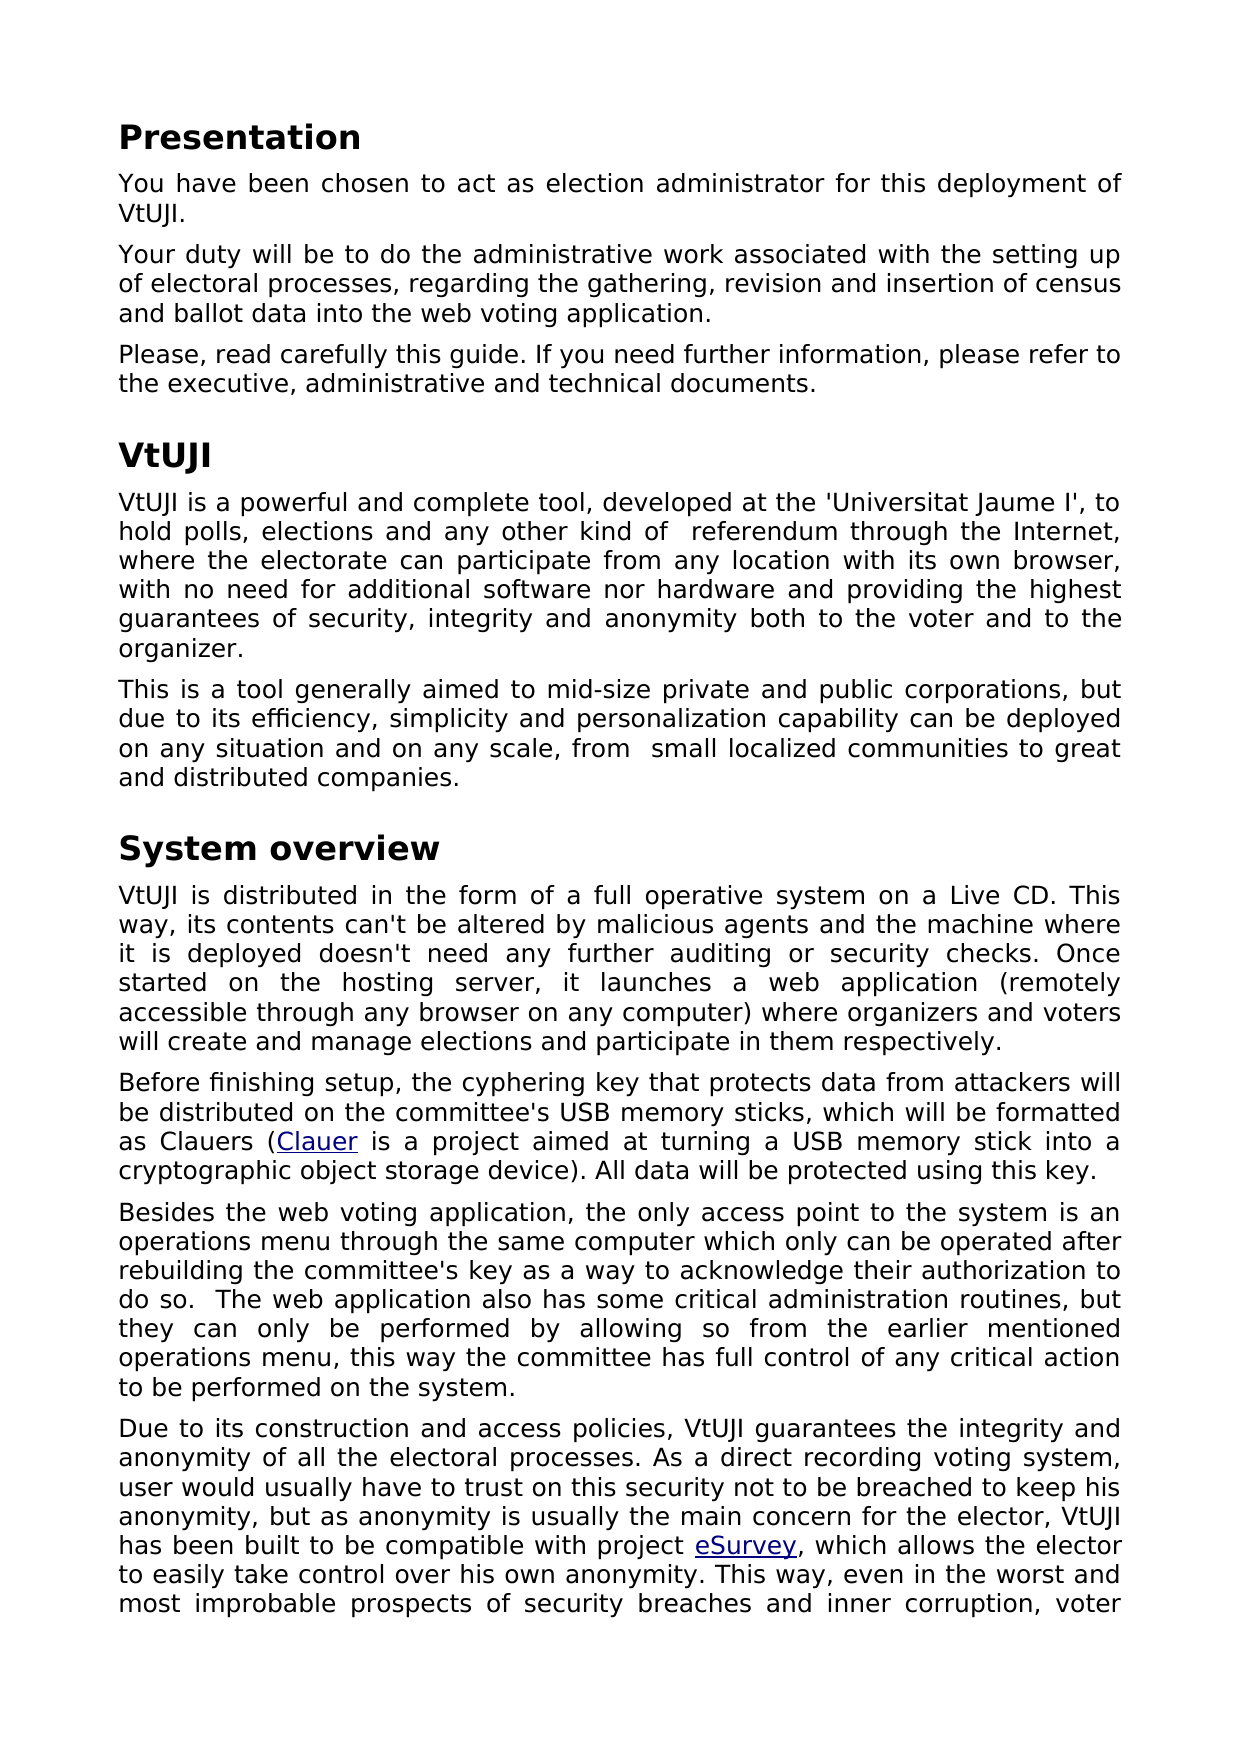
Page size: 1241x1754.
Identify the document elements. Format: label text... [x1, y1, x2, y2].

text Before finishing setup, the cyphering key that protects data from attackers will be distributed on the committee's USB memory sticks, which will be formatted as Clauers (Clauer is a project aimed at turning a USB memory stick into a cryptographic object storage device). All data will be protected using this key. [118, 1069, 1122, 1185]
text Please, read carefully this guide. If you need further information, please refer to the executive, administrative and technical documents. [118, 341, 1122, 399]
text This is a tool generally aimed to mid-size private and public corporations, but due to its efficiency, simplicity and personalization capability can be deployed on any situation and on any scale, from small localized communities to great and distributed companies. [118, 675, 1122, 792]
subtitle VtUJI [118, 436, 1122, 475]
subtitle Presentation [118, 118, 1122, 157]
subtitle System overview [118, 829, 1122, 869]
text Besides the web voting application, the only access point to the system is an operations menu through the same computer which only can be operated after rebuilding the committee's key as a way to acknowledge their authorization to do so. The web application also has some critical administration routines, but they can only be performed by allowing so from the earlier mentioned operations menu, this way the committee has full control of any critical action to be performed on the system. [118, 1198, 1122, 1402]
text VtUJI is distributed in the form of a full operative system on a Live CD. This way, its contents can't be altered by malicious agents and the machine where it is deployed doesn't need any further auditing or security checks. Once started on the hosting server, it launches a web application (remotely accessible through any browser on any computer) where organizers and voters will create and manage elections and participate in them respectively. [118, 881, 1122, 1056]
text You have been chosen to act as election administrator for this deployment of VtUJI. [118, 170, 1122, 228]
text Your duty will be to do the administrative work associated with the setting up of electoral processes, regarding the gathering, revision and insertion of census and ballot data into the web voting application. [118, 241, 1122, 328]
text VtUJI is a powerful and complete tool, developed at the 'Universitat Jaume I', to hold polls, elections and any other kind of referendum through the Internet, where the electorate can participate from any location with its own browser, with no need for additional software nor hardware and providing the highest guarantees of security, integrity and anonymity both to the voter and to the organizer. [118, 488, 1122, 663]
text Due to its construction and access policies, VtUJI guarantees the integrity and anonymity of all the electoral processes. As a direct recording voting system, user would usually have to trust on this security not to be breached to keep his anonymity, but as anonymity is usually the main concern for the elector, VtUJI has been built to be compatible with project eSurvey, which allows the elector to easily take control over his own anonymity. This way, even in the worst and most improbable prospects of security breaches and inner corruption, voter [118, 1414, 1122, 1619]
